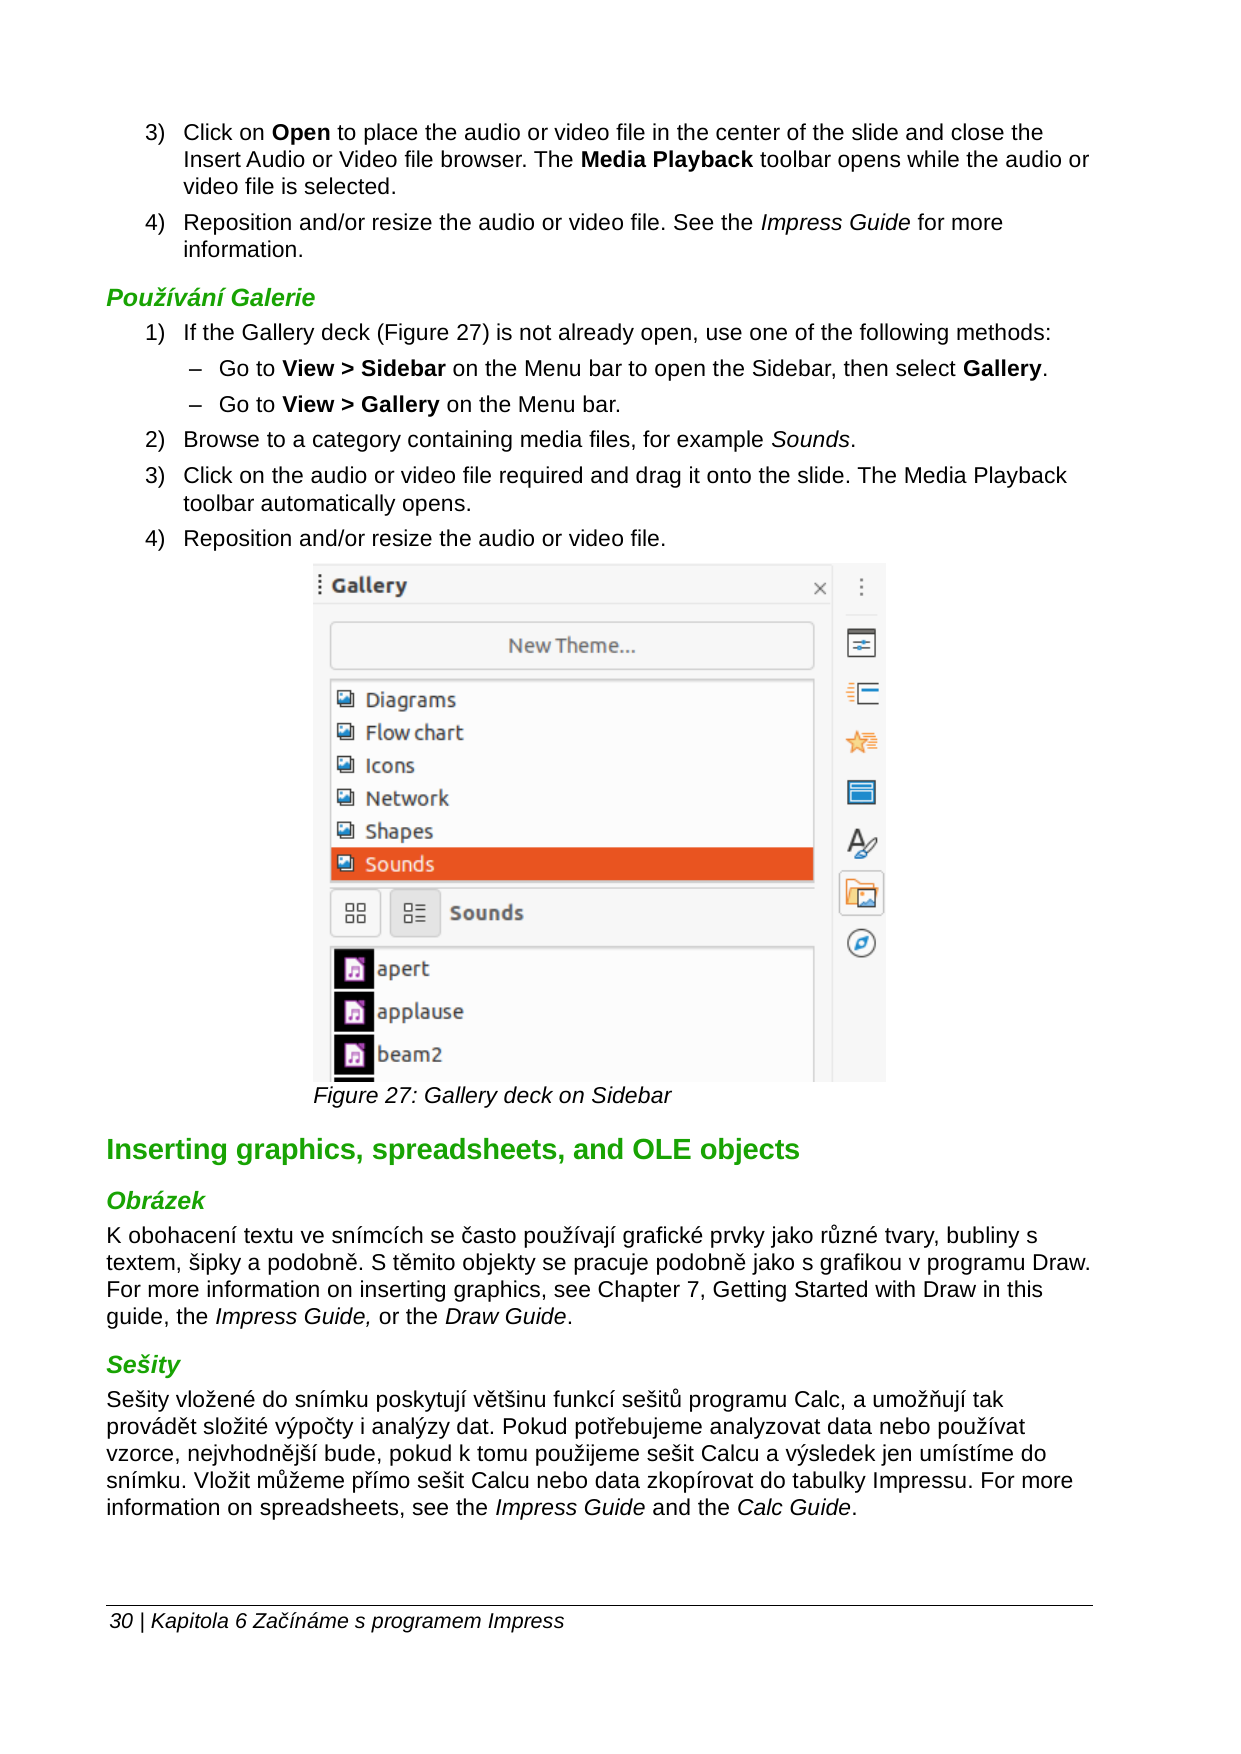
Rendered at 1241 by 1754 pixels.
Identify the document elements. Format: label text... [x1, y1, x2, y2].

list Go to View > Sidebar on the Menu bar to open the Sidebar, then select Gallery. [189, 354, 1093, 381]
subtitle Sešity [106, 1350, 1093, 1379]
text Sešity vložené do snímku poskytují většinu funkcí sešitů programu Calc, a umožňují tak provádět složité výpočty i analýzy dat. Pokud potřebujeme analyzovat data nebo používat vzorce, nejvhodnější bude, pokud k tomu použijeme sešit Calcu a výsledek jen umístíme do snímku. Vložit můžeme přímo sešit Calcu nebo data zkopírovat do tabulky Impressu. For more information on spreadsheets, see the Impress Guide and the Calc Guide. [106, 1385, 1093, 1520]
list Click on Open to place the audio or video file in the center of the slide and close the Insert Audio or Video file browser. The Media Playback toolbar opens while the audio or video file is selected. [165, 118, 1093, 199]
list Browse to a category containing media files, for example Sounds. [165, 426, 1093, 453]
subtitle Používání Galerie [106, 283, 1093, 312]
text K obohacení textu ve snímcích se často používají grafické prvky jako různé tvary, bubliny s textem, šipky a podobně. S těmito objekty se pracuje podobně jako s grafikou v programu Draw. For more information on inserting graphics, see Chapter 7, Getting Started with Draw in this guide, the Impress Guide, or the Draw Guide. [106, 1221, 1093, 1329]
list Go to View > Gallery on the Menu bar. [189, 390, 1093, 417]
picture [313, 563, 886, 1082]
list Click on the audio or video file required and drag it onto the slide. The Media Playback toolbar automatically opens. [165, 462, 1093, 516]
list Reposition and/or resize the audio or video file. [165, 525, 1093, 552]
text Figure 27: Gallery deck on Sidebar [313, 1082, 886, 1108]
list If the Gallery deck (Figure 27) is not already open, use one of the following methods: [165, 318, 1093, 345]
subtitle Inserting graphics, spreadsheets, and OLE objects [106, 1132, 1093, 1165]
subtitle Obrázek [106, 1186, 1093, 1215]
list Reposition and/or resize the audio or video file. See the Impress Guide for more information. [165, 208, 1093, 262]
